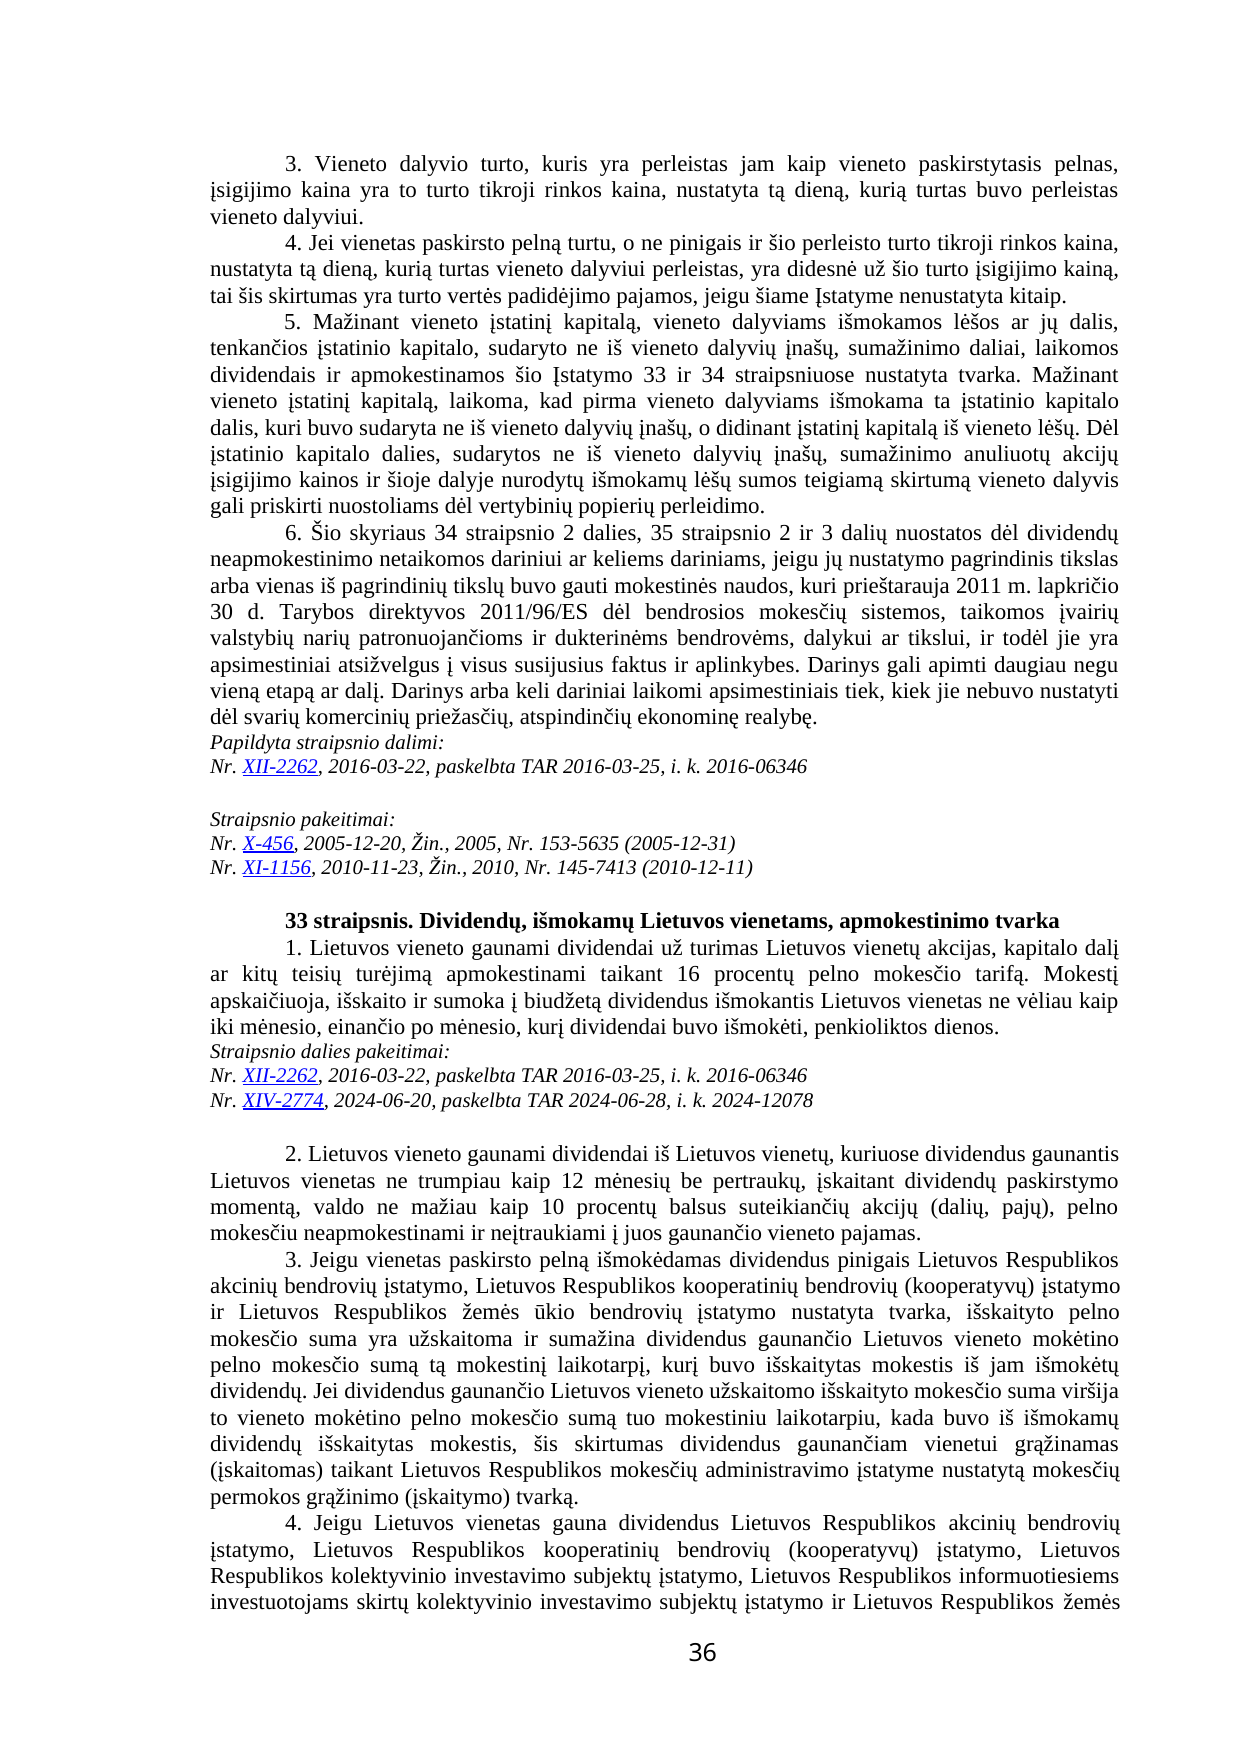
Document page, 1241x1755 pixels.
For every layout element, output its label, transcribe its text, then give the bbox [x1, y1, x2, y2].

text 2. Lietuvos vieneto gaunami dividendai iš Lietuvos vienetų, kuriuose dividendus gaunantis Lietuvos vienetas ne trumpiau kaip 12 mėnesių be pertraukų, įskaitant dividendų paskirstymo momentą, valdo ne mažiau kaip 10 procentų balsus suteikiančių akcijų (dalių, pajų), pelno mokesčiu neapmokestinami ir neįtraukiami į juos gaunančio vieneto pajamas. [210, 1140, 1120, 1246]
text Papildyta straipsnio dalimi: [210, 730, 1120, 754]
text Nr. XIV-2774, 2024-06-20, paskelbta TAR 2024-06-28, i. k. 2024-12078 [210, 1087, 1120, 1112]
text Nr. X-456, 2005-12-20, Žin., 2005, Nr. 153-5635 (2005-12-31) [210, 831, 1120, 855]
text 3. Jeigu vienetas paskirsto pelną išmokėdamas dividendus pinigais Lietuvos Respublikos akcinių bendrovių įstatymo, Lietuvos Respublikos kooperatinių bendrovių (kooperatyvų) įstatymo ir Lietuvos Respublikos žemės ūkio bendrovių įstatymo nustatyta tvarka, išskaityto pelno mokesčio suma yra užskaitoma ir sumažina dividendus gaunančio Lietuvos vieneto mokėtino pelno mokesčio sumą tą mokestinį laikotarpį, kurį buvo išskaitytas mokestis iš jam išmokėtų dividendų. Jei dividendus gaunančio Lietuvos vieneto užskaitomo išskaityto mokesčio suma viršija to vieneto mokėtino pelno mokesčio sumą tuo mokestiniu laikotarpiu, kada buvo iš išmokamų dividendų išskaitytas mokestis, šis skirtumas dividendus gaunančiam vienetui grąžinamas (įskaitomas) taikant Lietuvos Respublikos mokesčių administravimo įstatyme nustatytą mokesčių permokos grąžinimo (įskaitymo) tvarką. [210, 1246, 1120, 1509]
text 33 straipsnis. Dividendų, išmokamų Lietuvos vienetams, apmokestinimo tvarka [285, 908, 1120, 934]
text 4. Jei vienetas paskirsto pelną turtu, o ne pinigais ir šio perleisto turto tikroji rinkos kaina, nustatyta tą dieną, kurią turtas vieneto dalyviui perleistas, yra didesnė už šio turto įsigijimo kainą, tai šis skirtumas yra turto vertės padidėjimo pajamos, jeigu šiame Įstatyme nenustatyta kitaip. [210, 229, 1120, 308]
text Nr. XII-2262, 2016-03-22, paskelbta TAR 2016-03-25, i. k. 2016-06346 [210, 754, 1120, 778]
text Nr. XII-2262, 2016-03-22, paskelbta TAR 2016-03-25, i. k. 2016-06346 [210, 1063, 1120, 1087]
text 4. Jeigu Lietuvos vienetas gauna dividendus Lietuvos Respublikos akcinių bendrovių įstatymo, Lietuvos Respublikos kooperatinių bendrovių (kooperatyvų) įstatymo, Lietuvos Respublikos kolektyvinio investavimo subjektų įstatymo, Lietuvos Respublikos informuotiesiems investuotojams skirtų kolektyvinio investavimo subjektų įstatymo ir Lietuvos Respublikos žemės [210, 1509, 1120, 1615]
text 6. Šio skyriaus 34 straipsnio 2 dalies, 35 straipsnio 2 ir 3 dalių nuostatos dėl dividendų neapmokestinimo netaikomos dariniui ar keliems dariniams, jeigu jų nustatymo pagrindinis tikslas arba vienas iš pagrindinių tikslų buvo gauti mokestinės naudos, kuri prieštarauja 2011 m. lapkričio 30 d. Tarybos direktyvos 2011/96/ES dėl bendrosios mokesčių sistemos, taikomos įvairių valstybių narių patronuojančioms ir dukterinėms bendrovėms, dalykui ar tikslui, ir todėl jie yra apsimestiniai atsižvelgus į visus susijusius faktus ir aplinkybes. Darinys gali apimti daugiau negu vieną etapą ar dalį. Darinys arba keli dariniai laikomi apsimestiniais tiek, kiek jie nebuvo nustatyti dėl svarių komercinių priežasčių, atspindinčių ekonominę realybę. [210, 519, 1120, 730]
text Straipsnio dalies pakeitimai: [210, 1039, 1120, 1063]
text 1. Lietuvos vieneto gaunami dividendai už turimas Lietuvos vienetų akcijas, kapitalo dalį ar kitų teisių turėjimą apmokestinami taikant 16 procentų pelno mokesčio tarifą. Mokestį apskaičiuoja, išskaito ir sumoka į biudžetą dividendus išmokantis Lietuvos vienetas ne vėliau kaip iki mėnesio, einančio po mėnesio, kurį dividendai buvo išmokėti, penkioliktos dienos. [210, 934, 1120, 1039]
text Nr. XI-1156, 2010-11-23, Žin., 2010, Nr. 145-7413 (2010-12-11) [210, 855, 1120, 879]
text Straipsnio pakeitimai: [210, 807, 1120, 831]
text 5. Mažinant vieneto įstatinį kapitalą, vieneto dalyviams išmokamos lėšos ar jų dalis, tenkančios įstatinio kapitalo, sudaryto ne iš vieneto dalyvių įnašų, sumažinimo daliai, laikomos dividendais ir apmokestinamos šio Įstatymo 33 ir 34 straipsniuose nustatyta tvarka. Mažinant vieneto įstatinį kapitalą, laikoma, kad pirma vieneto dalyviams išmokama ta įstatinio kapitalo dalis, kuri buvo sudaryta ne iš vieneto dalyvių įnašų, o didinant įstatinį kapitalą iš vieneto lėšų. Dėl įstatinio kapitalo dalies, sudarytos ne iš vieneto dalyvių įnašų, sumažinimo anuliuotų akcijų įsigijimo kainos ir šioje dalyje nurodytų išmokamų lėšų sumos teigiamą skirtumą vieneto dalyvis gali priskirti nuostoliams dėl vertybinių popierių perleidimo. [210, 308, 1120, 519]
text 3. Vieneto dalyvio turto, kuris yra perleistas jam kaip vieneto paskirstytasis pelnas, įsigijimo kaina yra to turto tikroji rinkos kaina, nustatyta tą dieną, kurią turtas buvo perleistas vieneto dalyviui. [210, 150, 1120, 229]
